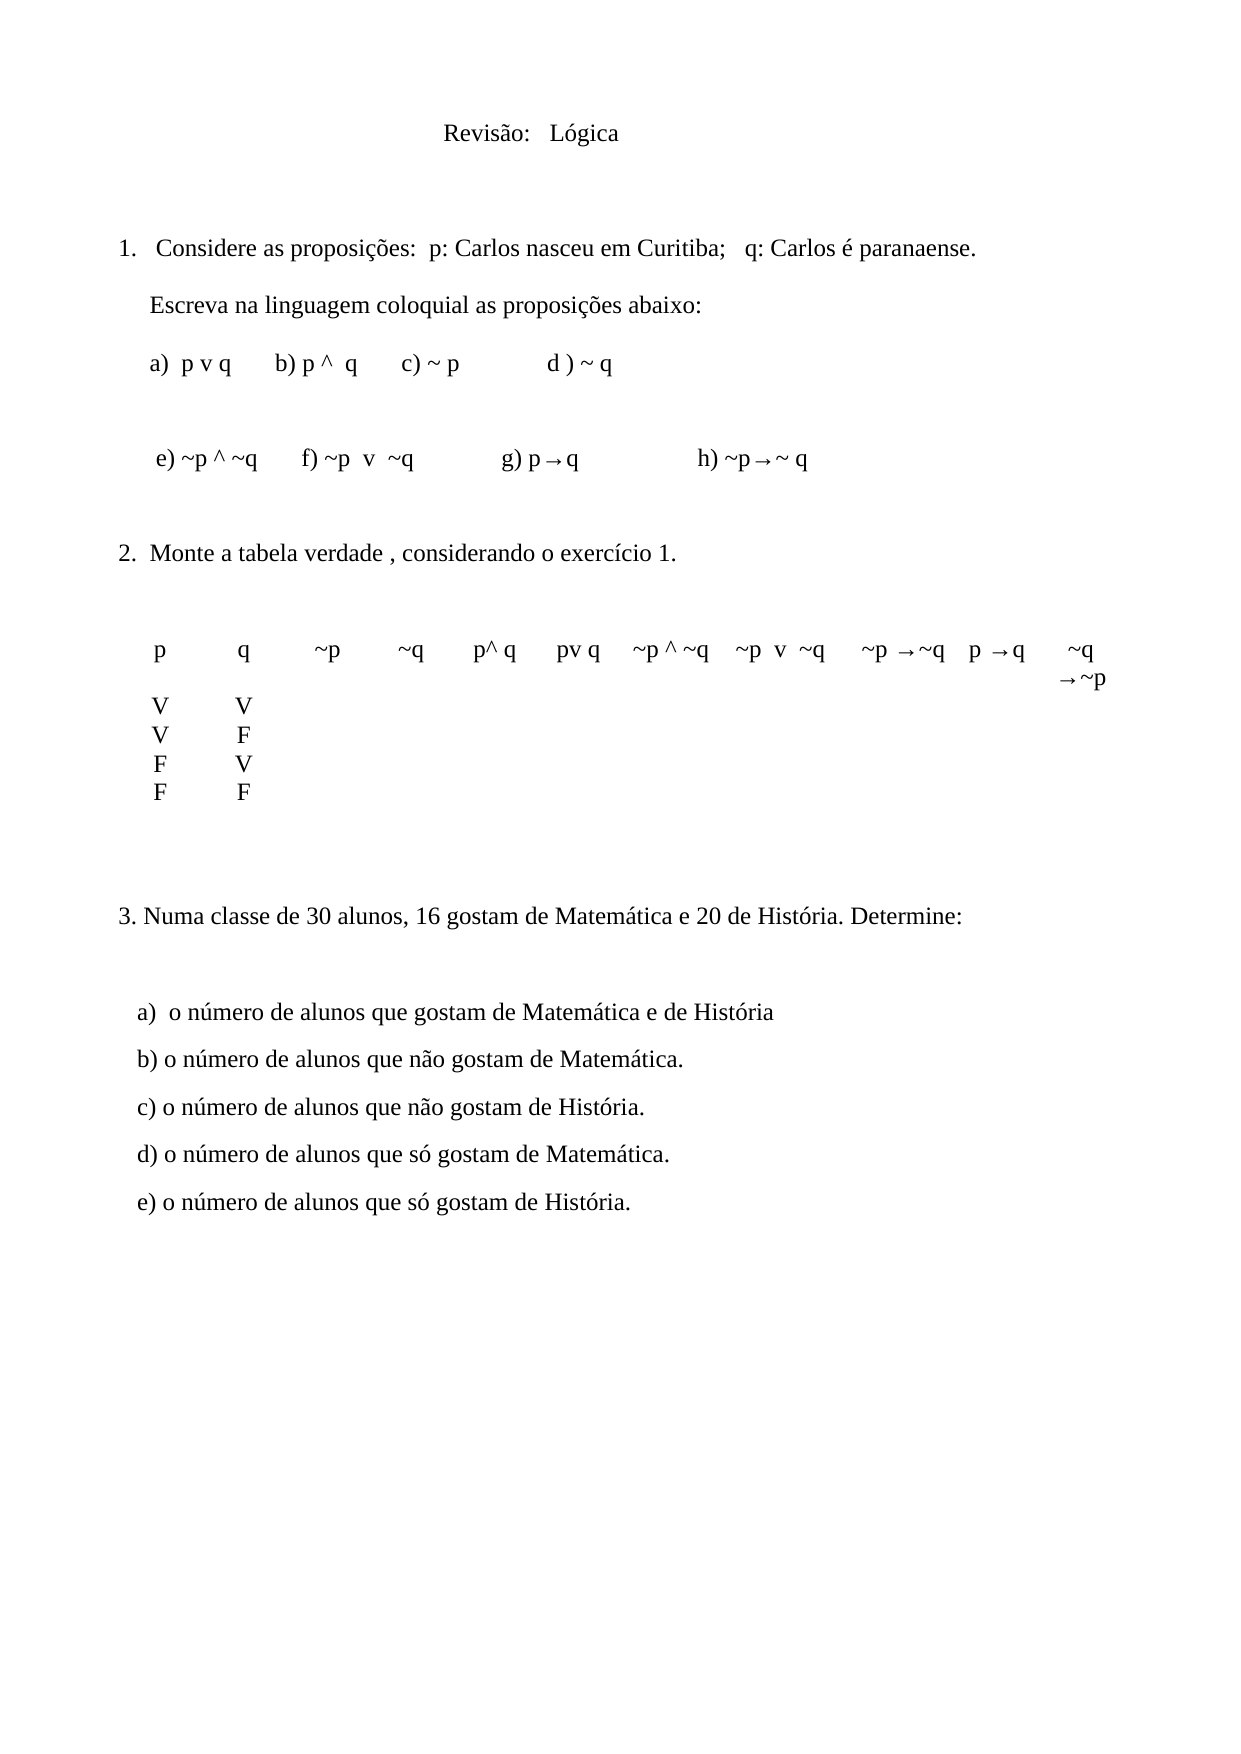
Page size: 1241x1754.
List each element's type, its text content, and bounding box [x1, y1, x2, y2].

table_cell [536, 749, 620, 777]
table_header ~p [285, 634, 369, 691]
table_cell [285, 778, 369, 806]
table_cell [721, 778, 852, 806]
table_cell F [202, 720, 285, 749]
table_cell [369, 749, 453, 777]
text e) ~p ^ ~q f) ~p v ~q g) p→q h) ~p→~ q [118, 443, 1122, 472]
text a) p v q b) p ^ q c) ~ p d ) ~ q [118, 348, 1122, 377]
table_header q [202, 634, 285, 691]
table_cell [369, 720, 453, 749]
text b) o número de alunos que não gostam de Matemática. [118, 1044, 1122, 1073]
table_cell [721, 749, 852, 777]
table_cell [285, 720, 369, 749]
table_header ~p v ~q [721, 634, 852, 691]
table_cell [1038, 720, 1123, 749]
table_cell [852, 691, 955, 720]
table_header p [118, 634, 202, 691]
table_cell [536, 778, 620, 806]
table_cell [536, 691, 620, 720]
table_header ~p ^ ~q [620, 634, 721, 691]
table_cell V [202, 749, 285, 777]
table_cell [620, 691, 721, 720]
table_cell [536, 720, 620, 749]
text d) o número de alunos que só gostam de Matemática. [118, 1139, 1122, 1168]
table_cell F [202, 778, 285, 806]
text a) o número de alunos que gostam de Matemática e de História [118, 997, 1122, 1025]
text 1. Considere as proposições: p: Carlos nasceu em Curitiba; q: Carlos é paranaense. [118, 233, 1122, 262]
table_header p^ q [453, 634, 536, 691]
table_header ~q →~p [1038, 634, 1123, 691]
table_cell V [118, 691, 202, 720]
table_cell [369, 778, 453, 806]
table_header p →q [955, 634, 1038, 691]
text e) o número de alunos que só gostam de História. [118, 1187, 1122, 1216]
table_cell [620, 778, 721, 806]
table_cell [453, 749, 536, 777]
table_cell [852, 778, 955, 806]
table_cell [285, 691, 369, 720]
table_cell F [118, 778, 202, 806]
table_cell [620, 720, 721, 749]
table_cell [955, 749, 1038, 777]
text Revisão: Lógica [118, 118, 1122, 147]
table_cell [369, 691, 453, 720]
table_cell [1038, 691, 1123, 720]
table_cell [955, 720, 1038, 749]
text c) o número de alunos que não gostam de História. [118, 1092, 1122, 1121]
table_cell [721, 691, 852, 720]
table_header pv q [536, 634, 620, 691]
table_cell [1038, 778, 1123, 806]
table_cell V [118, 720, 202, 749]
table_cell [453, 720, 536, 749]
table_cell F [118, 749, 202, 777]
text 3. Numa classe de 30 alunos, 16 gostam de Matemática e 20 de História. Determine: [118, 901, 1122, 930]
table_cell [453, 691, 536, 720]
table_cell [955, 691, 1038, 720]
text Escreva na linguagem coloquial as proposições abaixo: [118, 291, 1122, 319]
table_cell V [202, 691, 285, 720]
table_cell [852, 749, 955, 777]
table_header ~q [369, 634, 453, 691]
table_cell [285, 749, 369, 777]
table_cell [453, 778, 536, 806]
table_cell [955, 778, 1038, 806]
table_cell [852, 720, 955, 749]
table_header ~p →~q [852, 634, 955, 691]
table_cell [1038, 749, 1123, 777]
table_cell [620, 749, 721, 777]
text 2. Monte a tabela verdade , considerando o exercício 1. [118, 538, 1122, 567]
table_cell [721, 720, 852, 749]
